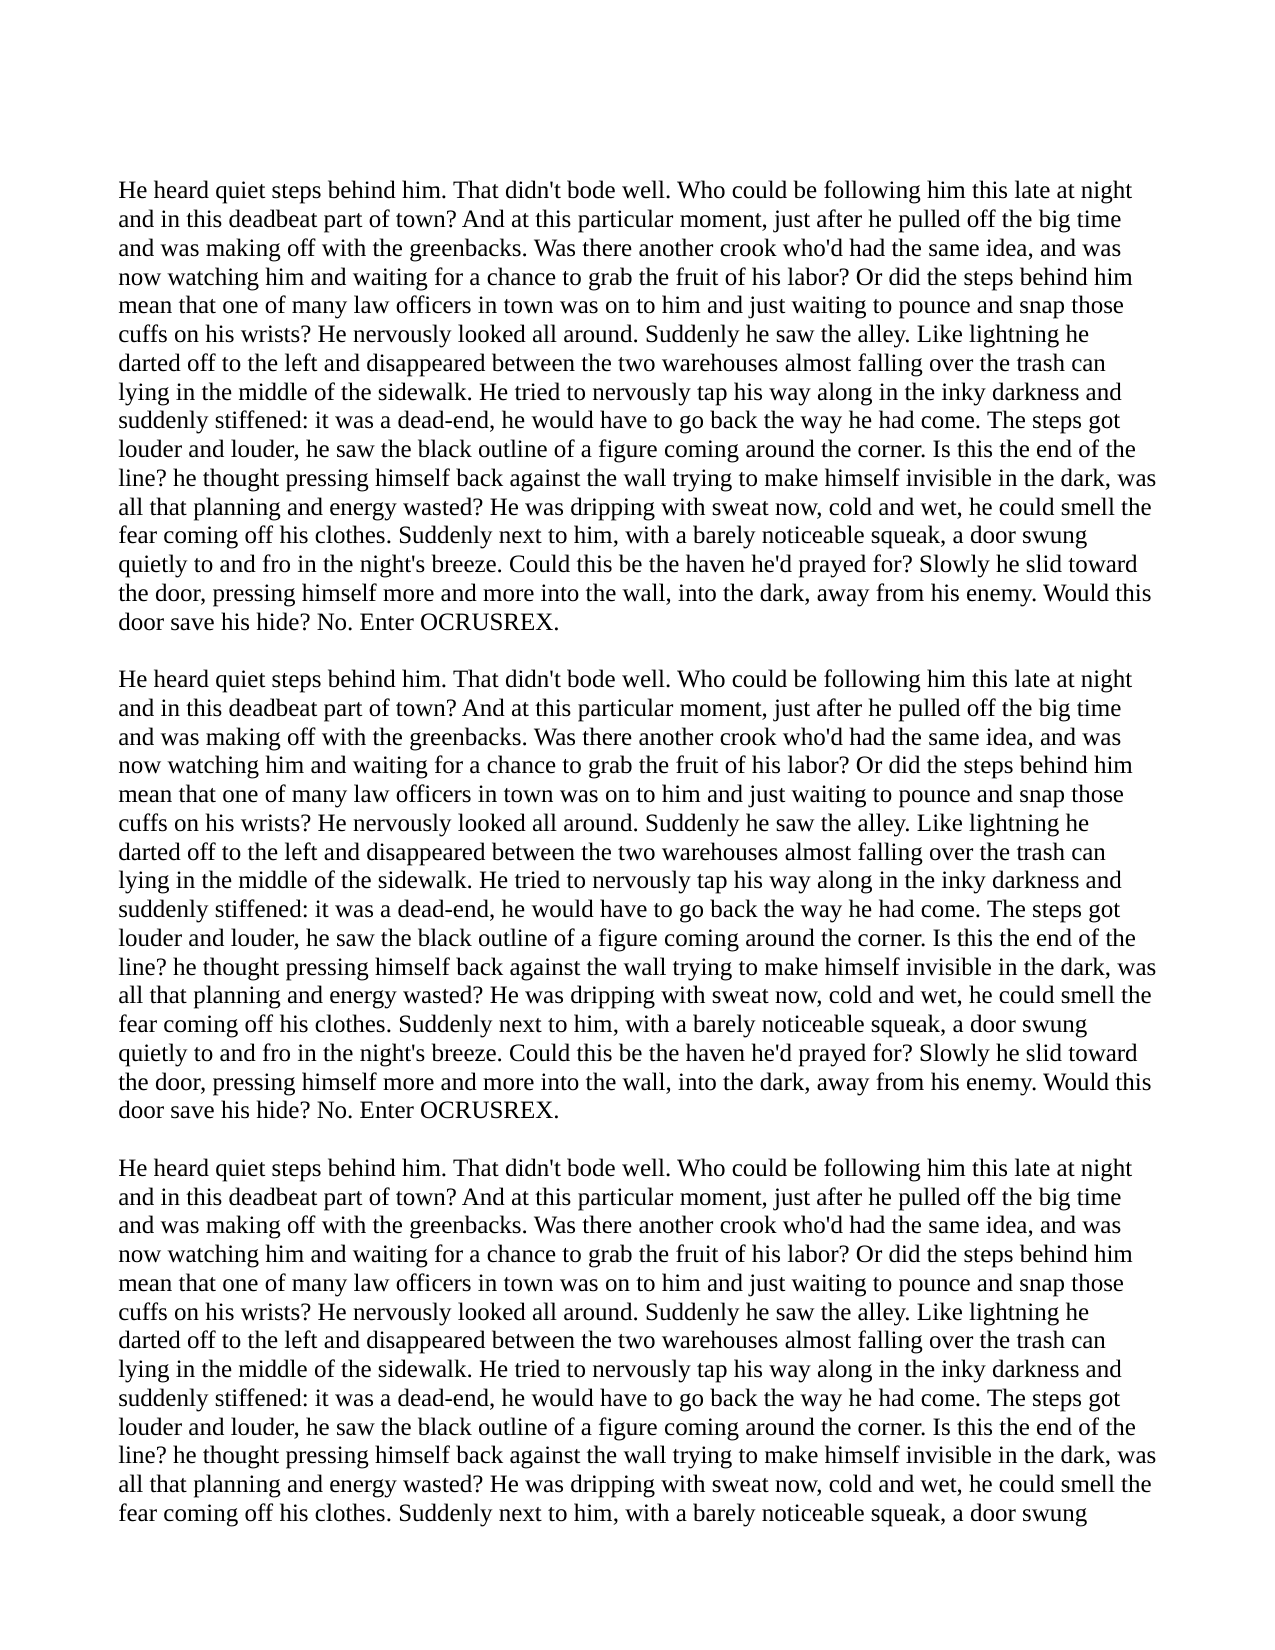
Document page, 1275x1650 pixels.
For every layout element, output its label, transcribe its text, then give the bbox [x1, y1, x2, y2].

text He heard quiet steps behind him. That didn't bode well. Who could be following him this late at night and in this deadbeat part of town? And at this particular moment, just after he pulled off the big time and was making off with the greenbacks. Was there another crook who'd had the same idea, and was now watching him and waiting for a chance to grab the fruit of his labor? Or did the steps behind him mean that one of many law officers in town was on to him and just waiting to pounce and snap those cuffs on his wrists? He nervously looked all around. Suddenly he saw the alley. Like lightning he darted off to the left and disappeared between the two warehouses almost falling over the trash can lying in the middle of the sidewalk. He tried to nervously tap his way along in the inky darkness and suddenly stiffened: it was a dead-end, he would have to go back the way he had come. The steps got louder and louder, he saw the black outline of a figure coming around the corner. Is this the end of the line? he thought pressing himself back against the wall trying to make himself invisible in the dark, was all that planning and energy wasted? He was dripping with sweat now, cold and wet, he could smell the fear coming off his clothes. Suddenly next to him, with a barely noticeable squeak, a door swung quietly to and fro in the night's breeze. Could this be the haven he'd prayed for? Slowly he slid toward the door, pressing himself more and more into the wall, into the dark, away from his enemy. Would this door save his hide? No. Enter OCRUSREX. [118, 176, 1157, 636]
text He heard quiet steps behind him. That didn't bode well. Who could be following him this late at night and in this deadbeat part of town? And at this particular moment, just after he pulled off the big time and was making off with the greenbacks. Was there another crook who'd had the same idea, and was now watching him and waiting for a chance to grab the fruit of his labor? Or did the steps behind him mean that one of many law officers in town was on to him and just waiting to pounce and snap those cuffs on his wrists? He nervously looked all around. Suddenly he saw the alley. Like lightning he darted off to the left and disappeared between the two warehouses almost falling over the trash can lying in the middle of the sidewalk. He tried to nervously tap his way along in the inky darkness and suddenly stiffened: it was a dead-end, he would have to go back the way he had come. The steps got louder and louder, he saw the black outline of a figure coming around the corner. Is this the end of the line? he thought pressing himself back against the wall trying to make himself invisible in the dark, was all that planning and energy wasted? He was dripping with sweat now, cold and wet, he could smell the fear coming off his clothes. Suddenly next to him, with a barely noticeable squeak, a door swung quietly to and fro in the night's breeze. Could this be the haven he'd prayed for? Slowly he slid toward the door, pressing himself more and more into the wall, into the dark, away from his enemy. Would this door save his hide? No. Enter OCRUSREX. [118, 664, 1157, 1124]
text He heard quiet steps behind him. That didn't bode well. Who could be following him this late at night and in this deadbeat part of town? And at this particular moment, just after he pulled off the big time and was making off with the greenbacks. Was there another crook who'd had the same idea, and was now watching him and waiting for a chance to grab the fruit of his labor? Or did the steps behind him mean that one of many law officers in town was on to him and just waiting to pounce and snap those cuffs on his wrists? He nervously looked all around. Suddenly he saw the alley. Like lightning he darted off to the left and disappeared between the two warehouses almost falling over the trash can lying in the middle of the sidewalk. He tried to nervously tap his way along in the inky darkness and suddenly stiffened: it was a dead-end, he would have to go back the way he had come. The steps got louder and louder, he saw the black outline of a figure coming around the corner. Is this the end of the line? he thought pressing himself back against the wall trying to make himself invisible in the dark, was all that planning and energy wasted? He was dripping with sweat now, cold and wet, he could smell the fear coming off his clothes. Suddenly next to him, with a barely noticeable squeak, a door swung [118, 1153, 1157, 1527]
